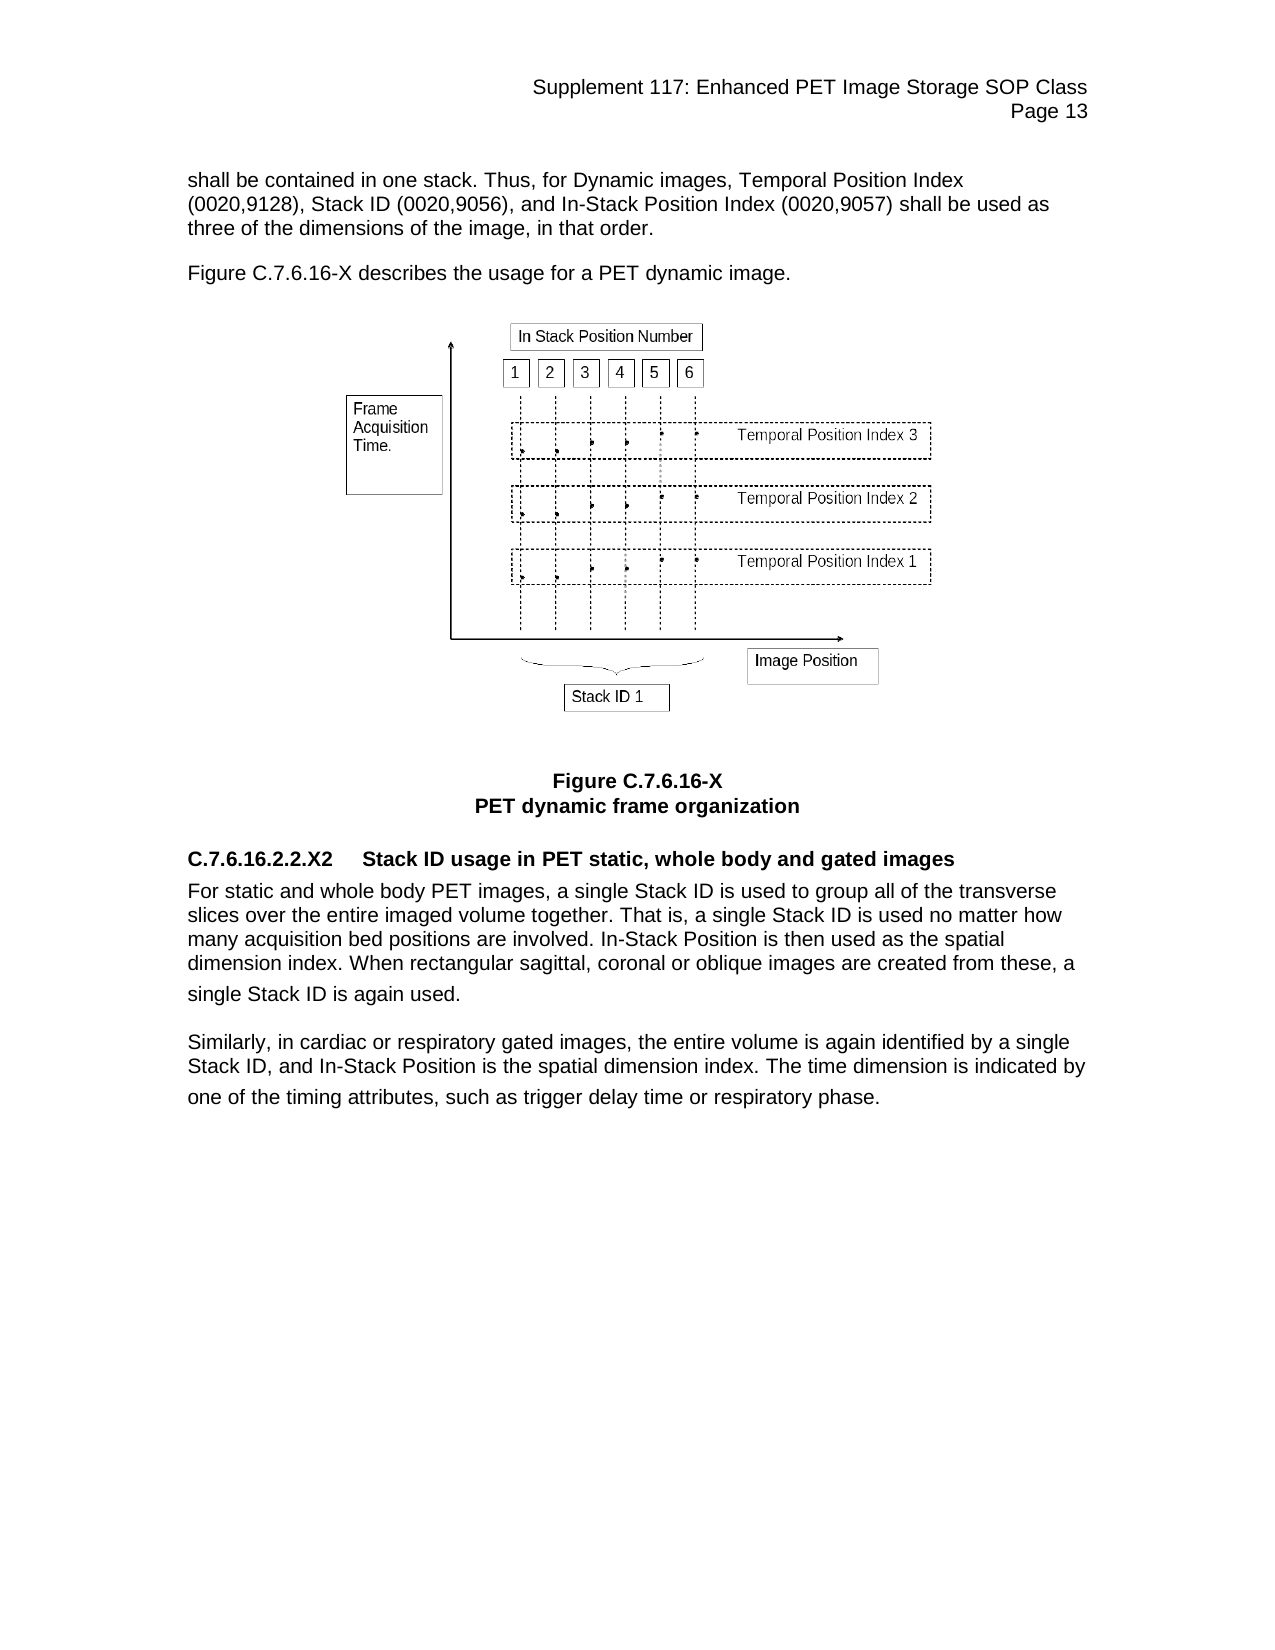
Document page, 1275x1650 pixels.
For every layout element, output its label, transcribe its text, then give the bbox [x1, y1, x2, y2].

subtitle C.7.6.16.2.2.X2 Stack ID usage in PET static, whole body and gated images [187, 847, 1088, 871]
text shall be contained in one stack. Thus, for Dynamic images, Temporal Position Index (0020,9128), Stack ID (0020,9056), and In-Stack Position Index (0020,9057) shall be used as three of the dimensions of the image, in that order. [187, 168, 1088, 240]
text Figure C.7.6.16-X describes the usage for a PET dynamic image. [187, 261, 1088, 285]
text For static and whole body PET images, a single Stack ID is used to group all of the transverse slices over the entire imaged volume together. That is, a single Stack ID is used no matter how many acquisition bed positions are involved. In-Stack Position is then used as the spatial dimension index. When rectangular sagittal, coronal or oblique images are created from these, a single Stack ID is again used. [187, 879, 1088, 1009]
text Similarly, in cardiac or respiratory gated images, the entire volume is again identified by a single Stack ID, and In-Stack Position is the spatial dimension index. The time dimension is indicated by one of the timing attributes, such as trigger delay time or respiratory phase. [187, 1030, 1088, 1112]
title Figure C.7.6.16-X PET dynamic frame organization [187, 769, 1088, 818]
